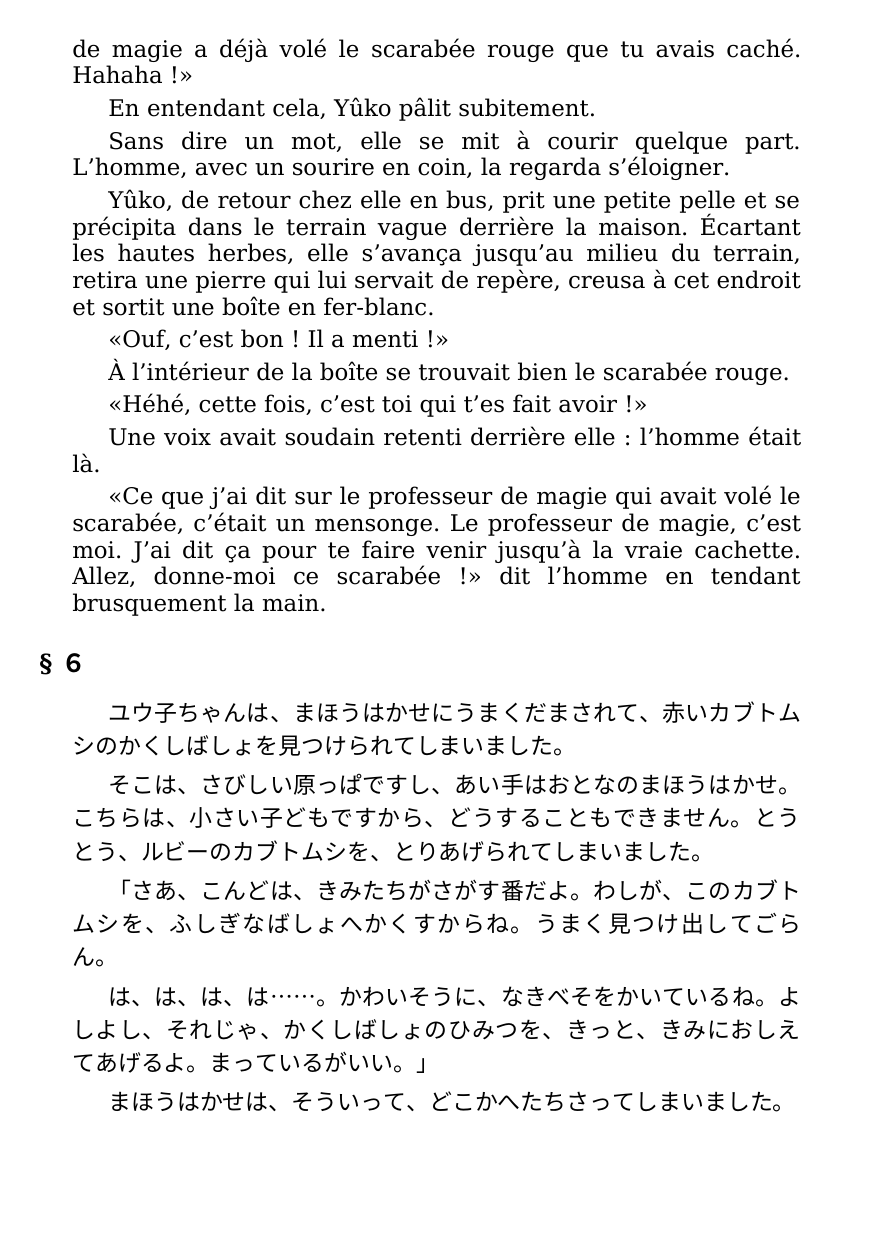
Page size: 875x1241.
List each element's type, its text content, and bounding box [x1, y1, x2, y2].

text そこは、さびしい原っぱですし、あい手はおとなのまほうはかせ。こちらは、小さい子どもですから、どうすることもできません。とうとう、ルビーのカブトムシを、とりあげられてしまいました。 [72, 767, 802, 867]
text «Ce que j’ai dit sur le professeur de magie qui avait volé le scarabée, c’était un mensonge. Le professeur de magie, c’est moi. J’ai dit ça pour te faire venir jusqu’à la vraie cachette. Allez, donne-moi ce scarabée !» dit l’homme en tendant brusquement la main. [72, 483, 802, 617]
text Sans dire un mot, elle se mit à courir quelque part. L’homme, avec un sourire en coin, la regarda s’éloigner. [72, 128, 802, 181]
text En entendant cela, Yûko pâlit subitement. [72, 95, 802, 122]
text «Héhé, cette fois, c’est toi qui t’es fait avoir !» [72, 392, 802, 418]
text Une voix avait soudain retenti derrière elle : l’homme était là. [72, 424, 802, 478]
text は、は、は、は……。かわいそうに、なきべそをかいているね。よしよし、それじゃ、かくしばしょのひみつを、きっと、きみにおしえてあげるよ。まっているがいい。」 [72, 978, 802, 1078]
text de magie a déjà volé le scarabée rouge que tu avais caché. Hahaha !» [72, 36, 802, 89]
text まほうはかせは、そういって、どこかへたちさってしまいました。 [72, 1084, 802, 1117]
text ユウ子ちゃんは、まほうはかせにうまくだまされて、赤いカブトムシのかくしばしょを見つけられてしまいました。 [72, 695, 802, 761]
text Yûko, de retour chez elle en bus, prit une petite pelle et se précipita dans le terrain vague derrière la maison. Écartant les hautes herbes, elle s’avança jusqu’au milieu du terrain, retira une pierre qui lui servait de repère, creusa à cet endroit et sortit une boîte en fer-blanc. [72, 187, 802, 321]
text «Ouf, c’est bon ! Il a menti !» [72, 326, 802, 353]
subtitle § ６ [36, 641, 838, 683]
text À l’intérieur de la boîte se trouvait bien le scarabée rouge. [72, 359, 802, 386]
text 「さあ、こんどは、きみたちがさがす番だよ。わしが、このカブトムシを、ふしぎなばしょへかくすからね。うまく見つけ出してごらん。 [72, 873, 802, 972]
